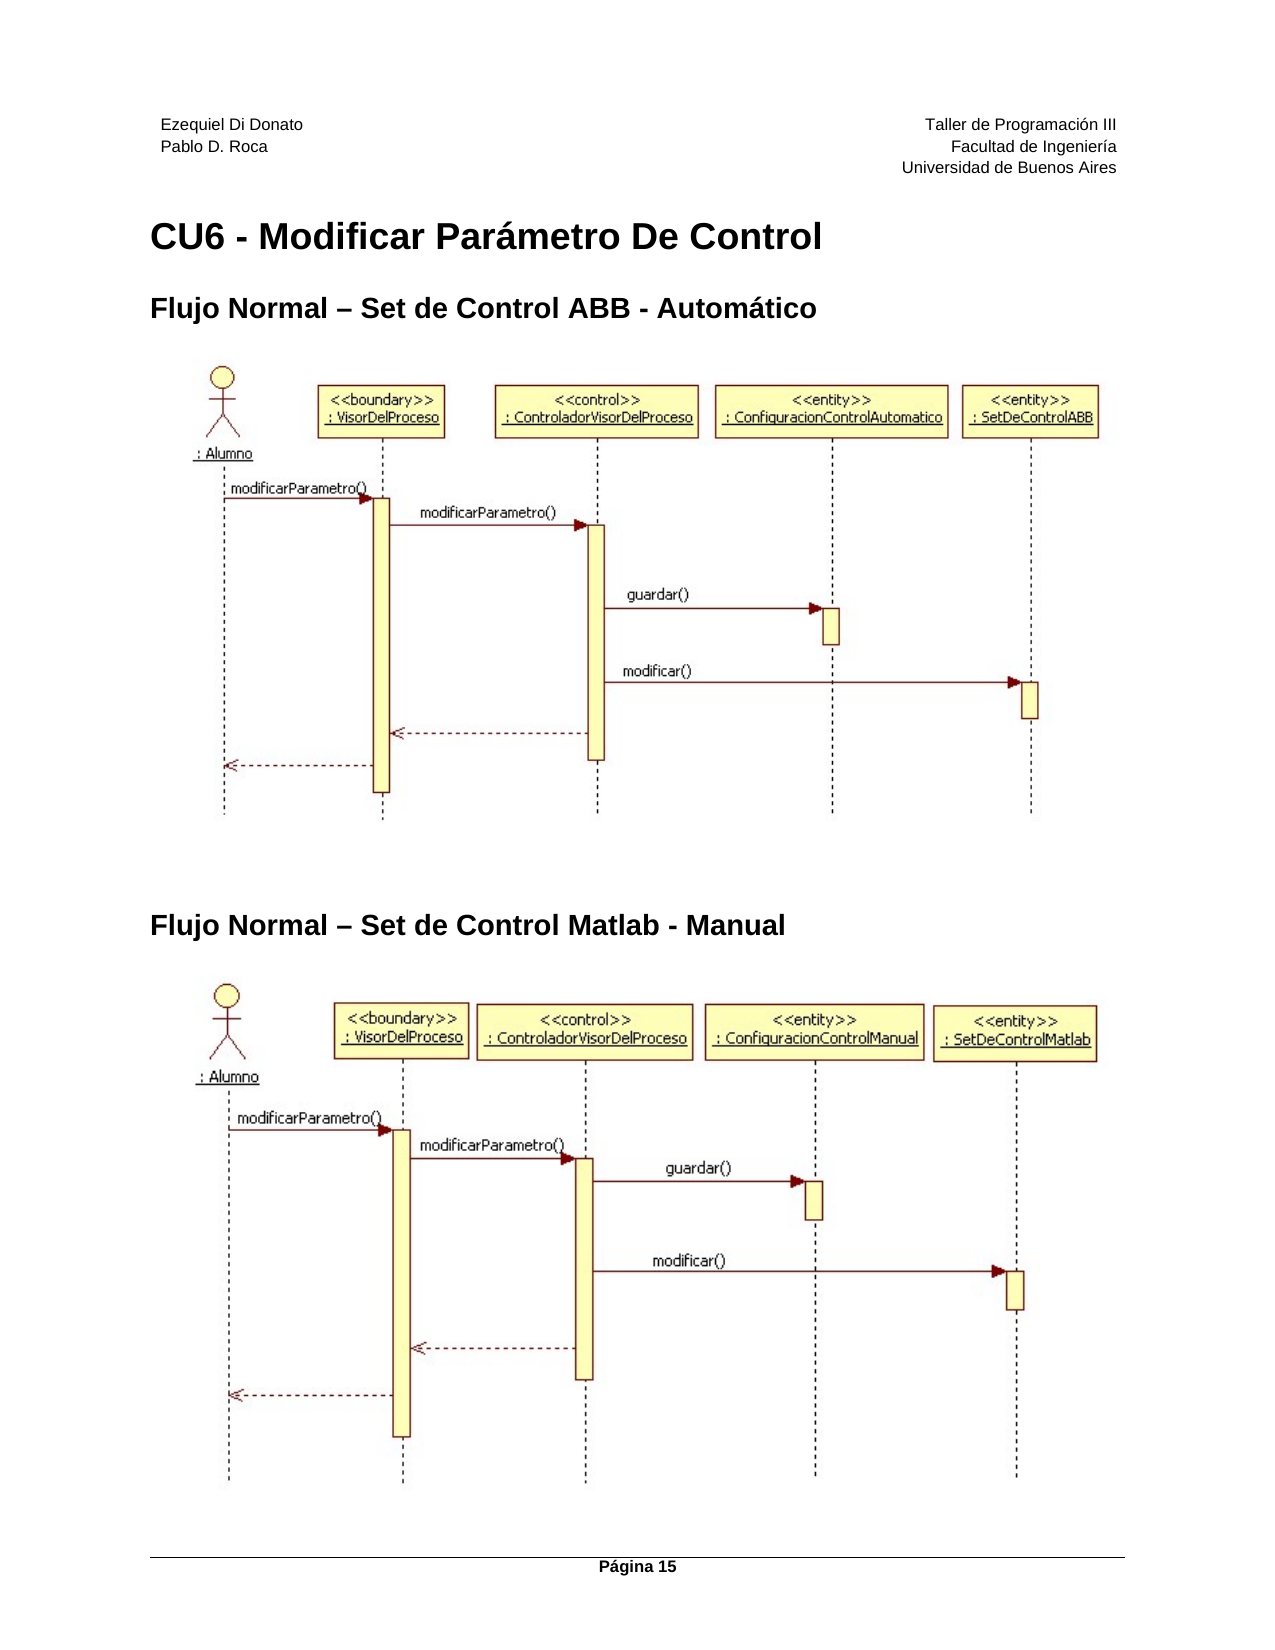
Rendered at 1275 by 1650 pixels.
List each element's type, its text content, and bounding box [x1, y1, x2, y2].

subtitle Flujo Normal – Set de Control Matlab - Manual [150, 909, 1125, 941]
subtitle Flujo Normal – Set de Control ABB - Automático [150, 292, 1125, 325]
picture [150, 338, 1125, 847]
picture [150, 954, 1125, 1512]
subtitle CU6 - Modificar Parámetro De Control [150, 215, 1125, 257]
